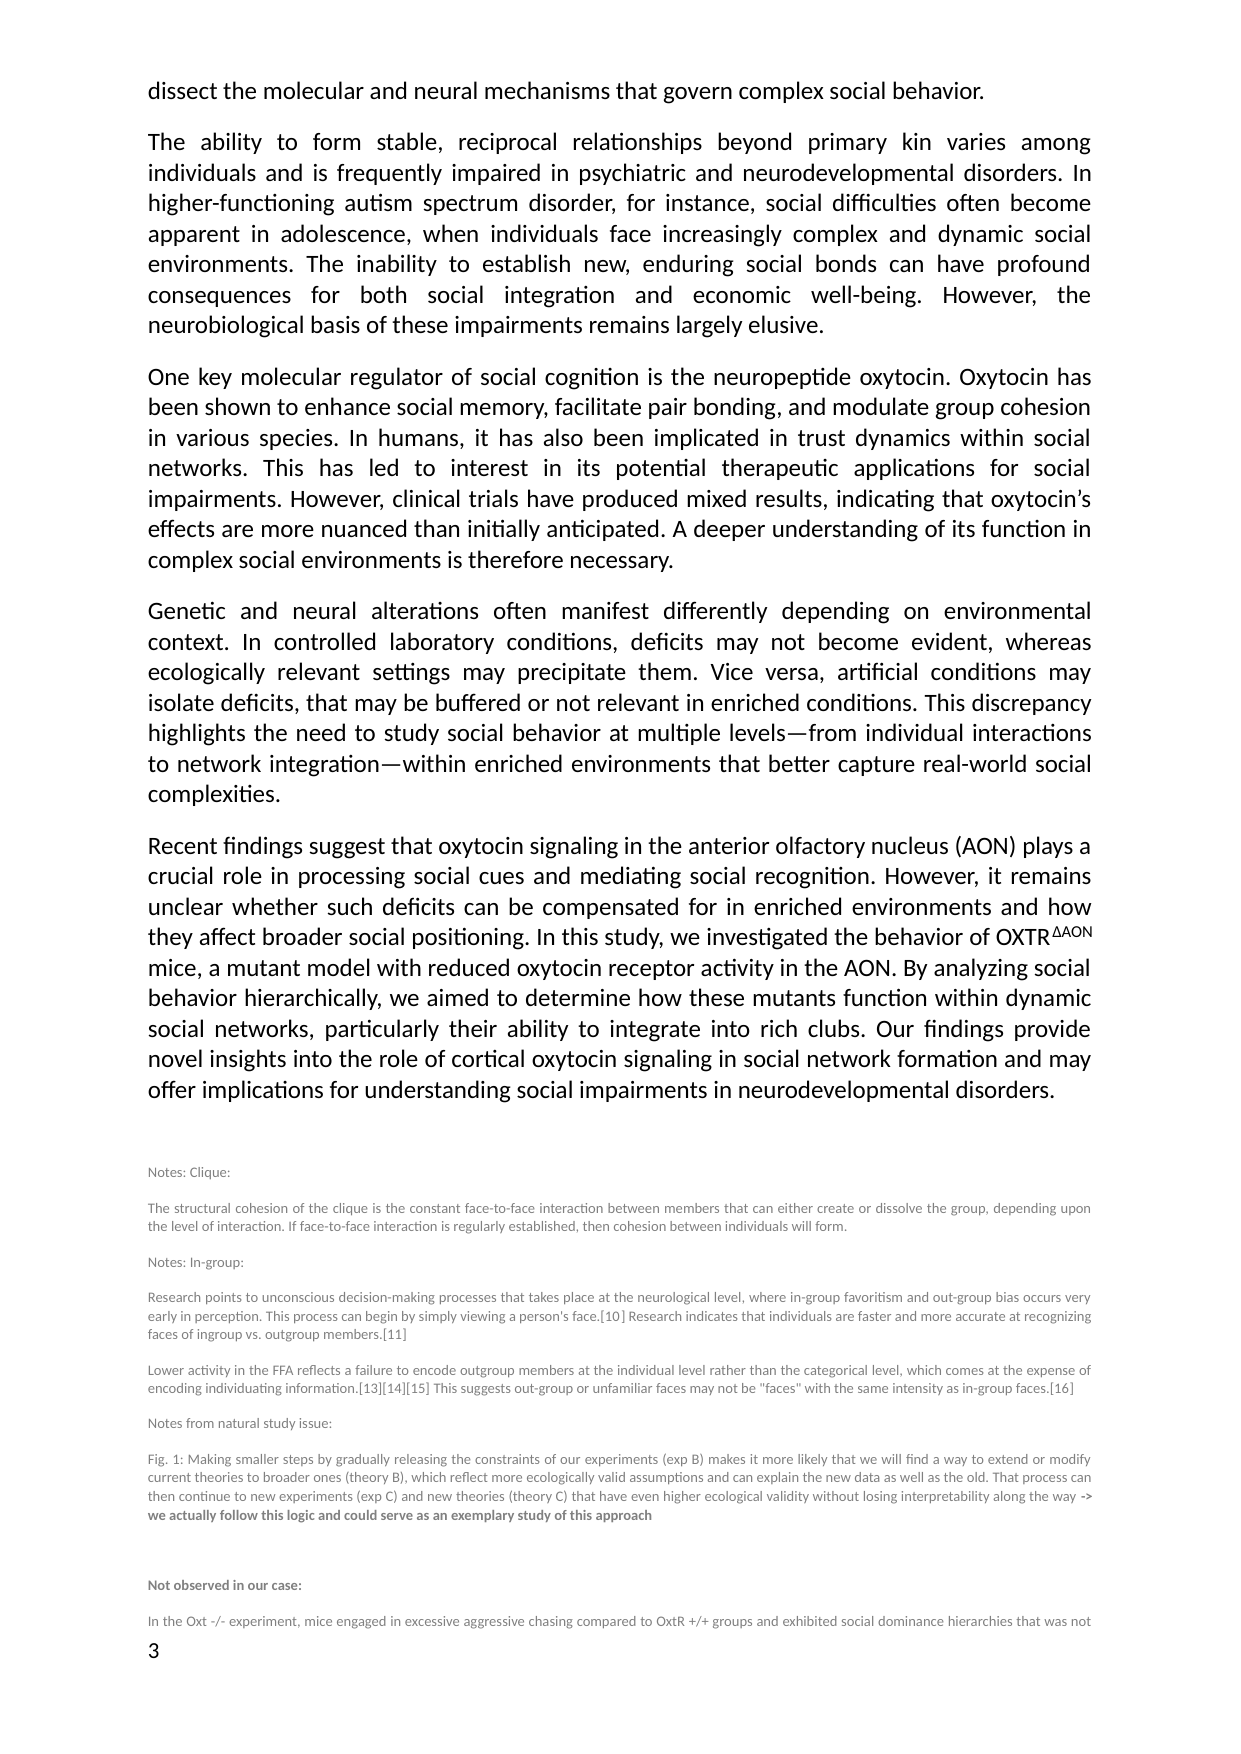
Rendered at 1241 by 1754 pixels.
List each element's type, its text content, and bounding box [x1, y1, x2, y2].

text In the Oxt -/- experiment, mice engaged in excessive aggressive chasing compared to OxtR +/+ groups and exhibited social dominance hierarchies that was not [148, 1612, 1093, 1630]
text Notes: In-group: [148, 1253, 1093, 1271]
text One key molecular regulator of social cognition is the neuropeptide oxytocin. Oxytocin has been shown to enhance social memory, facilitate pair bonding, and modulate group cohesion in various species. In humans, it has also been implicated in trust dynamics within social networks. This has led to interest in its potential therapeutic applications for social impairments. However, clinical trials have produced mixed results, indicating that oxytocin’s effects are more nuanced than initially anticipated. A deeper understanding of its function in complex social environments is therefore necessary. [148, 361, 1093, 574]
text Lower activity in the FFA reflects a failure to encode outgroup members at the individual level rather than the categorical level, which comes at the expense of encoding individuating information.[13][14][15] This suggests out-group or unfamiliar faces may not be "faces" with the same intensity as in-group faces.[16] [148, 1361, 1093, 1397]
text Not observed in our case: [148, 1577, 1093, 1594]
text The structural cohesion of the clique is the constant face-to-face interaction between members that can either create or dissolve the group, depending upon the level of interaction. If face-to-face interaction is regularly established, then cohesion between individuals will form. [148, 1199, 1093, 1235]
text dissect the molecular and neural mechanisms that govern complex social behavior. [148, 75, 1093, 106]
text Research points to unconscious decision-making processes that takes place at the neurological level, where in-group favoritism and out-group bias occurs very early in perception. This process can begin by simply viewing a person's face.[10] Research indicates that individuals are faster and more accurate at recognizing faces of ingroup vs. outgroup members.[11] [148, 1288, 1093, 1343]
text Notes from natural study issue: [148, 1415, 1093, 1432]
text Recent findings suggest that oxytocin signaling in the anterior olfactory nucleus (AON) plays a crucial role in processing social cues and mediating social recognition. However, it remains unclear whether such deficits can be compensated for in enriched environments and how they affect broader social positioning. In this study, we investigated the behavior of OXTRΔAON mice, a mutant model with reduced oxytocin receptor activity in the AON. By analyzing social behavior hierarchically, we aimed to determine how these mutants function within dynamic social networks, particularly their ability to integrate into rich clubs. Our findings provide novel insights into the role of cortical oxytocin signaling in social network formation and may offer implications for understanding social impairments in neurodevelopmental disorders. [148, 830, 1093, 1104]
text Notes: Clique: [148, 1163, 1093, 1181]
text The ability to form stable, reciprocal relationships beyond primary kin varies among individuals and is frequently impaired in psychiatric and neurodevelopmental disorders. In higher-functioning autism spectrum disorder, for instance, social difficulties often become apparent in adolescence, when individuals face increasingly complex and dynamic social environments. The inability to establish new, enduring social bonds can have profound consequences for both social integration and economic well-being. However, the neurobiological basis of these impairments remains largely elusive. [148, 126, 1093, 340]
text Genetic and neural alterations often manifest differently depending on environmental context. In controlled laboratory conditions, deficits may not become evident, whereas ecologically relevant settings may precipitate them. Vice versa, artificial conditions may isolate deficits, that may be buffered or not relevant in enriched conditions. This discrepancy highlights the need to study social behavior at multiple levels—from individual interactions to network integration—within enriched environments that better capture real-world social complexities. [148, 595, 1093, 809]
text Fig. 1: Making smaller steps by gradually releasing the constraints of our experiments (exp B) makes it more likely that we will find a way to extend or modify current theories to broader ones (theory B), which reflect more ecologically valid assumptions and can explain the new data as well as the old. That process can then continue to new experiments (exp C) and new theories (theory C) that have even higher ecological validity without losing interpretability along the way -> we actually follow this logic and could serve as an exemplary study of this approach [148, 1450, 1093, 1524]
